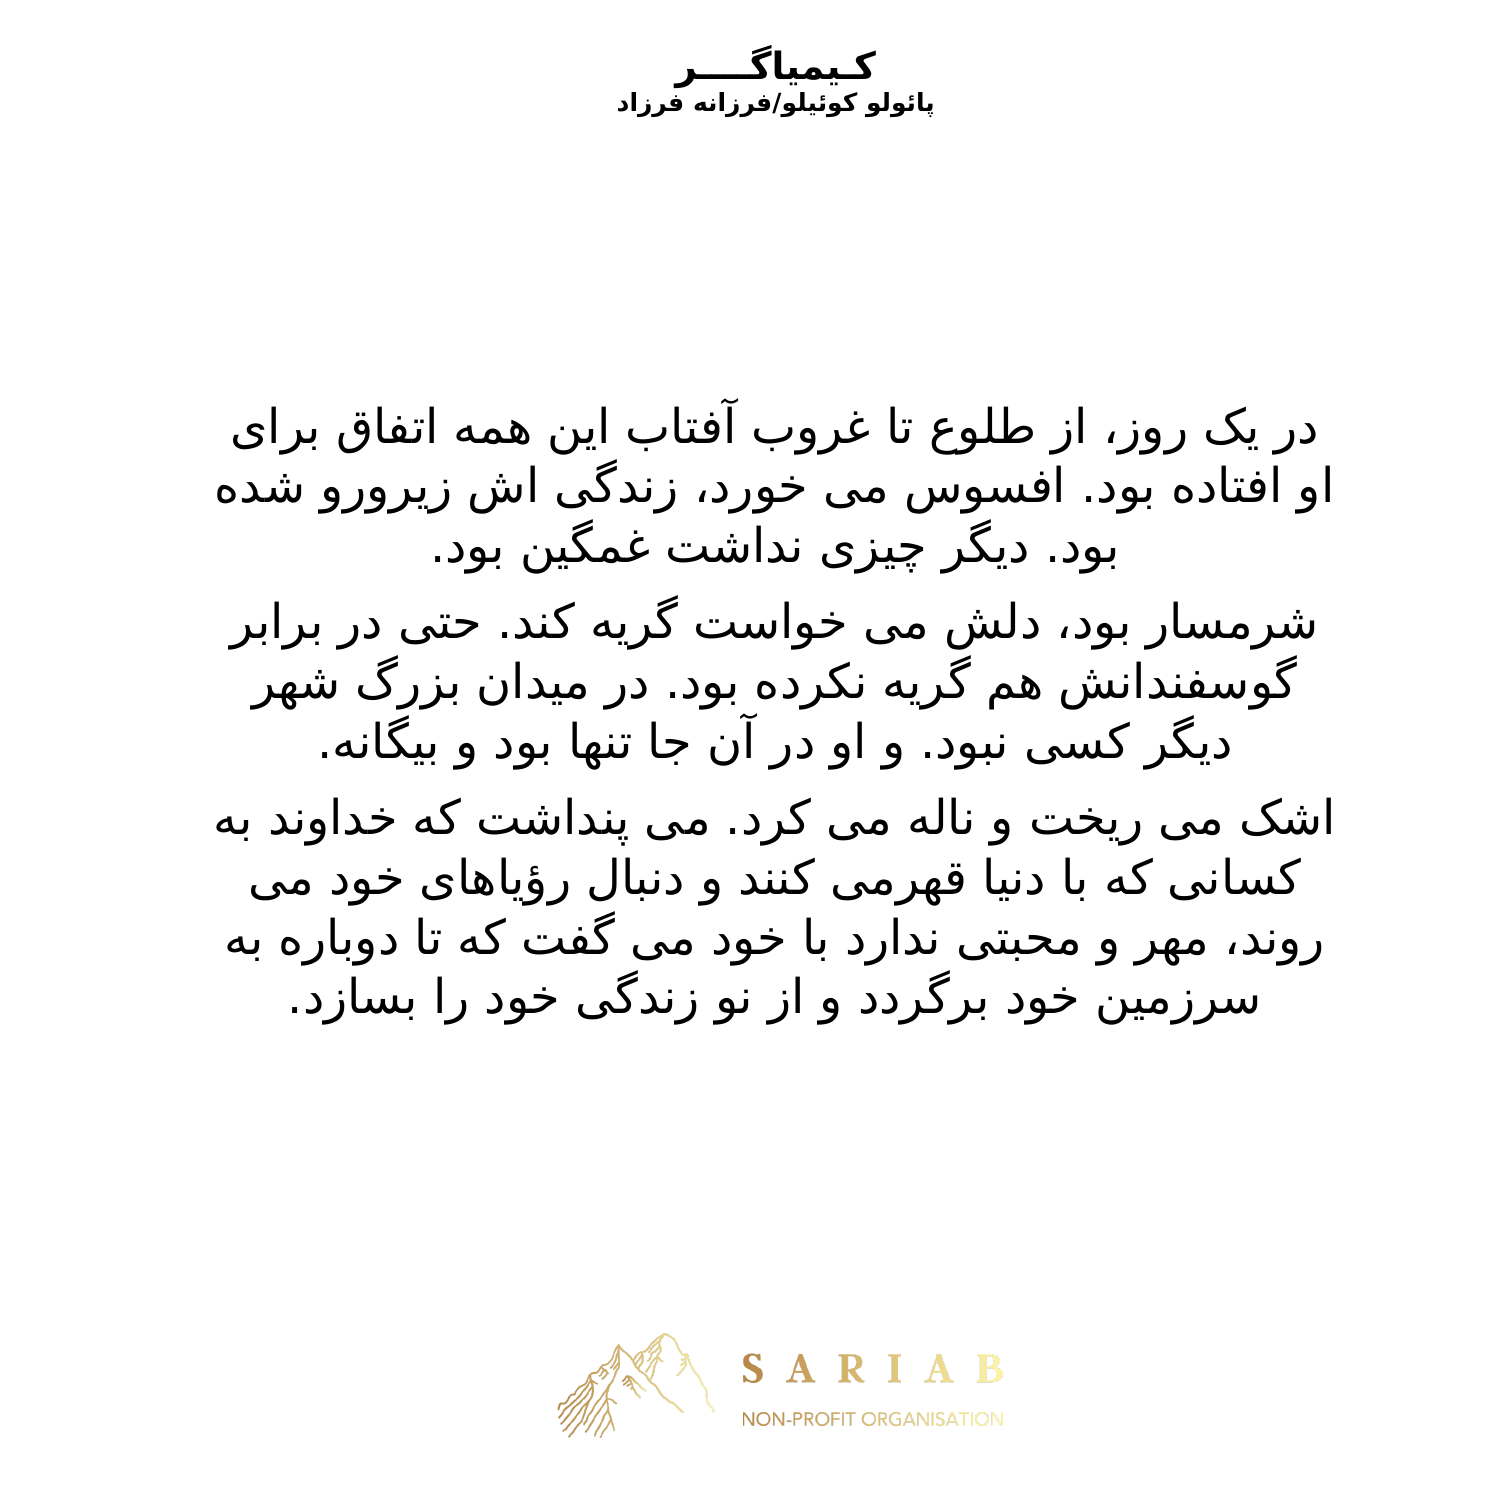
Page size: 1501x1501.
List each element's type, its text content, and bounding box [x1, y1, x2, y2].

text اشک می ریخت و ناله می کرد. می پنداشت که خداوند به کسانی که با دنیا قهرمی کنند و دنبال رؤیاهای خود می روند، مهر و محبتی ندارد با خود می گفت که تا دوباره به سرزمین خود برگردد و از نو زندگی خود را بسازد. [207, 790, 1344, 1025]
text در یک روز، از طلوع تا غروب آفتاب این همه اتفاق برای او افتاده بود. افسوس می خورد، زندگی اش زیرورو شده بود. دیگر چیزی نداشت غمگین بود. [207, 399, 1344, 574]
text شرمسار بود، دلش می خواست گریه کند. حتی در برابر گوسفندانش هم گریه نکرده بود. در میدان بزرگ شهر دیگر کسی نبود. و او در آن جا تنها بود و بیگانه. [207, 594, 1344, 770]
